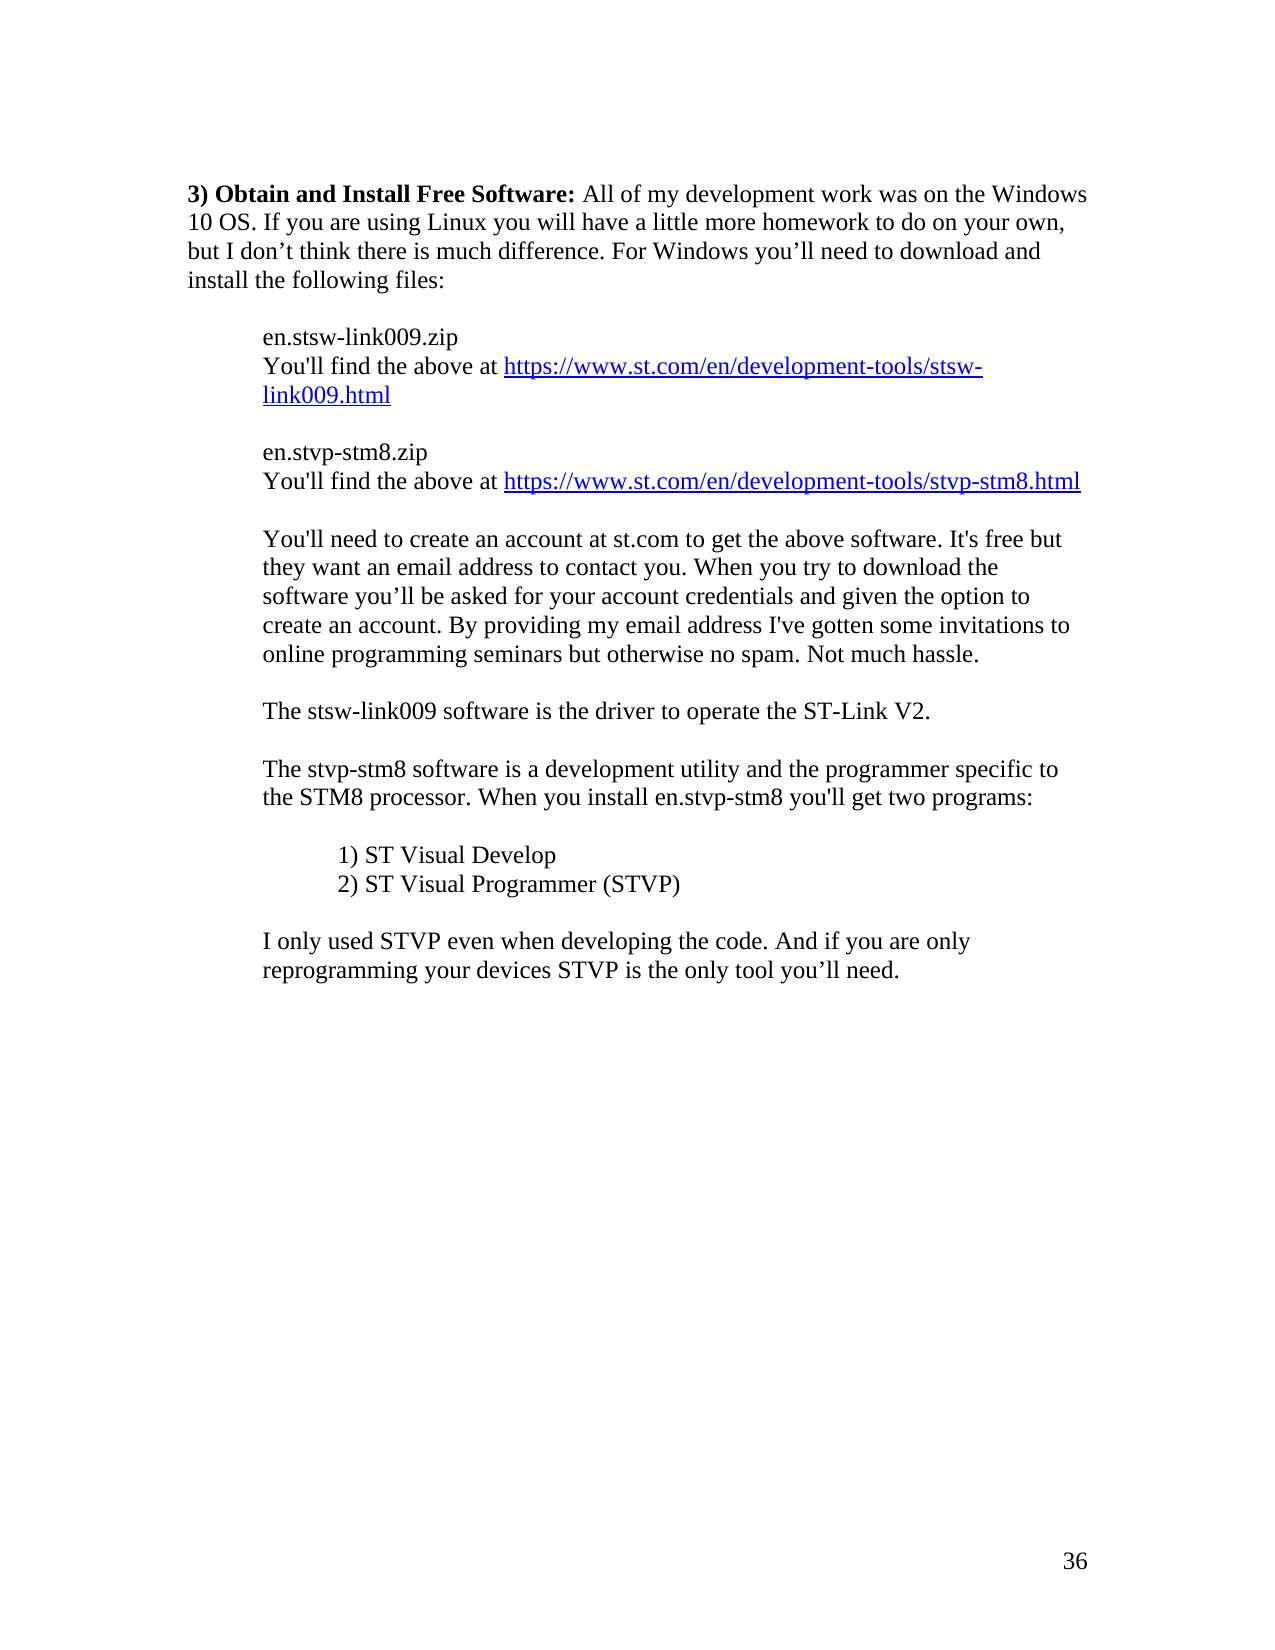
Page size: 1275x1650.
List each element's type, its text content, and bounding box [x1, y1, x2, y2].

text You'll find the above at https://www.st.com/en/development-tools/stsw-link009.html [262, 351, 1087, 409]
text 3) Obtain and Install Free Software: All of my development work was on the Windows 10 OS. If you are using Linux you will have a little more homework to do on your own, but I don’t think there is much difference. For Windows you’ll need to download and install the following files: [187, 179, 1087, 294]
text en.stsw-link009.zip [262, 322, 1087, 351]
text You'll need to create an account at st.com to get the above software. It's free but they want an email address to contact you. When you try to download the software you’ll be asked for your account credentials and given the option to create an account. By providing my email address I've gotten some invitations to online programming seminars but otherwise no spam. Not much hassle. [262, 524, 1087, 667]
text I only used STVP even when developing the code. And if you are only reprogramming your devices STVP is the only tool you’ll need. [262, 926, 1087, 984]
text 2) ST Visual Programmer (STVP) [337, 869, 1087, 897]
text 1) ST Visual Develop [337, 840, 1087, 869]
text The stsw-link009 software is the driver to operate the ST-Link V2. [262, 696, 1087, 725]
text The stvp-stm8 software is a development utility and the programmer specific to the STM8 processor. When you install en.stvp-stm8 you'll get two programs: [262, 754, 1087, 811]
text en.stvp-stm8.zip [262, 437, 1087, 466]
text You'll find the above at https://www.st.com/en/development-tools/stvp-stm8.html [262, 466, 1087, 495]
